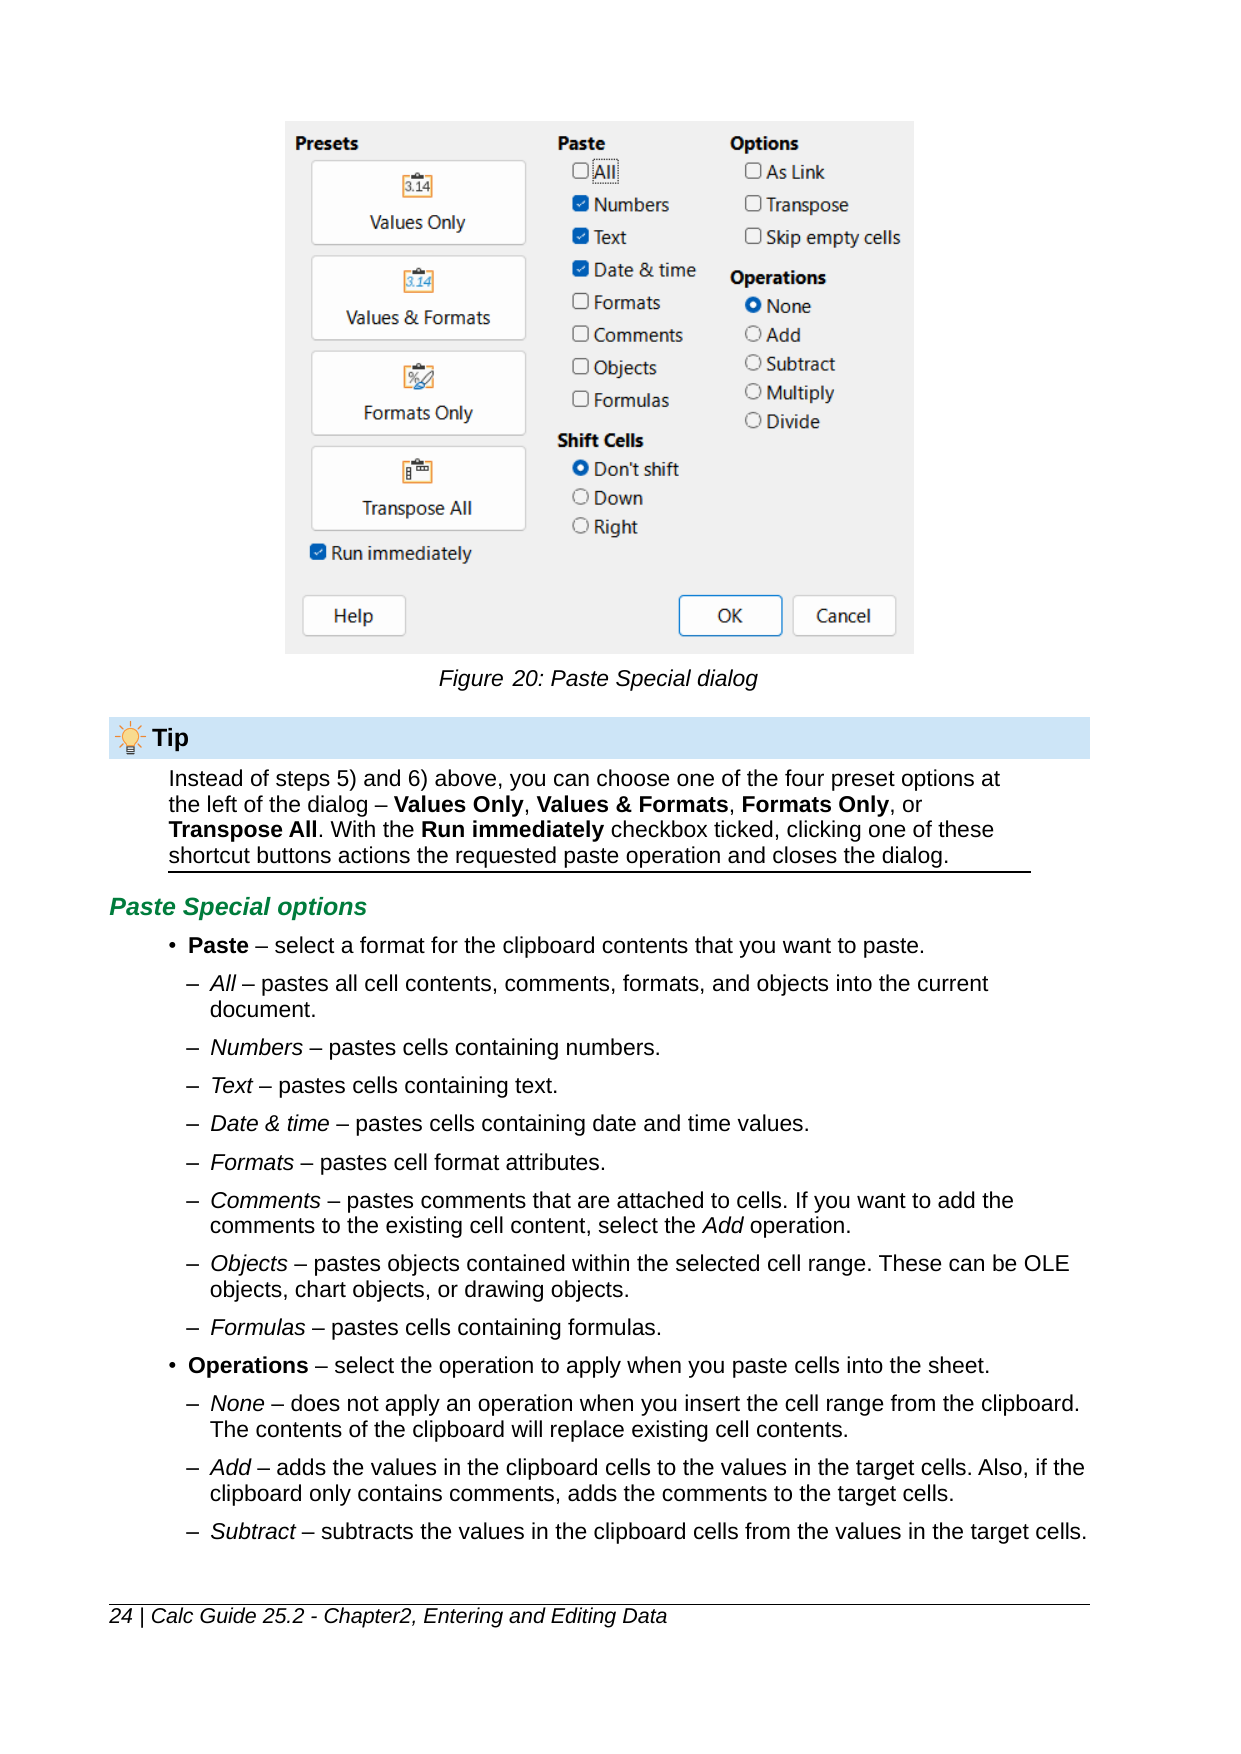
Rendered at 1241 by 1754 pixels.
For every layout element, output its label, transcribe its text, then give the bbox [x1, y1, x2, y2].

list Text – pastes cells containing text. [186, 1073, 1090, 1099]
text Instead of steps 5) and 6) above, you can choose one of the four preset options at the left of the dialog – Values Only, Values & Formats, Formats Only, or Transpose All. With the Run immediately checkbox ticked, clicking one of these shortcut buttons actions the requested paste operation and closes the dialog. [168, 766, 1031, 871]
list Comments – pastes comments that are attached to cells. If you want to add the comments to the existing cell content, select the Add operation. [186, 1187, 1090, 1239]
text Figure 20: Paste Special dialog [285, 666, 914, 692]
list Subtract – subtracts the values in the clipboard cells from the values in the target cells. [186, 1519, 1090, 1544]
list Numbers – pastes cells containing numbers. [186, 1035, 1090, 1061]
list Date & time – pastes cells containing date and time values. [186, 1111, 1090, 1137]
subtitle Tip [151, 717, 1090, 759]
list Objects – pastes objects contained within the selected cell range. These can be OLE objects, chart objects, or drawing objects. [186, 1251, 1090, 1302]
list All – pastes all cell contents, comments, formats, and objects into the current document. [186, 971, 1090, 1022]
list Formats – pastes cell format attributes. [186, 1149, 1090, 1175]
list Formulas – pastes cells containing formulas. [186, 1315, 1090, 1341]
list Add – adds the values in the clipboard cells to the values in the target cells. Also, if the clipboard only contains comments, adds the comments to the target cells. [186, 1455, 1090, 1506]
list Operations – select the operation to apply when you paste cells into the sheet. [168, 1353, 1090, 1379]
picture [285, 121, 914, 654]
list Paste – select a format for the clipboard contents that you want to paste. [168, 933, 1090, 959]
subtitle Paste Special options [109, 893, 1090, 921]
list None – does not apply an operation when you insert the cell range from the clipboard. The contents of the clipboard will replace existing cell contents. [186, 1391, 1090, 1442]
